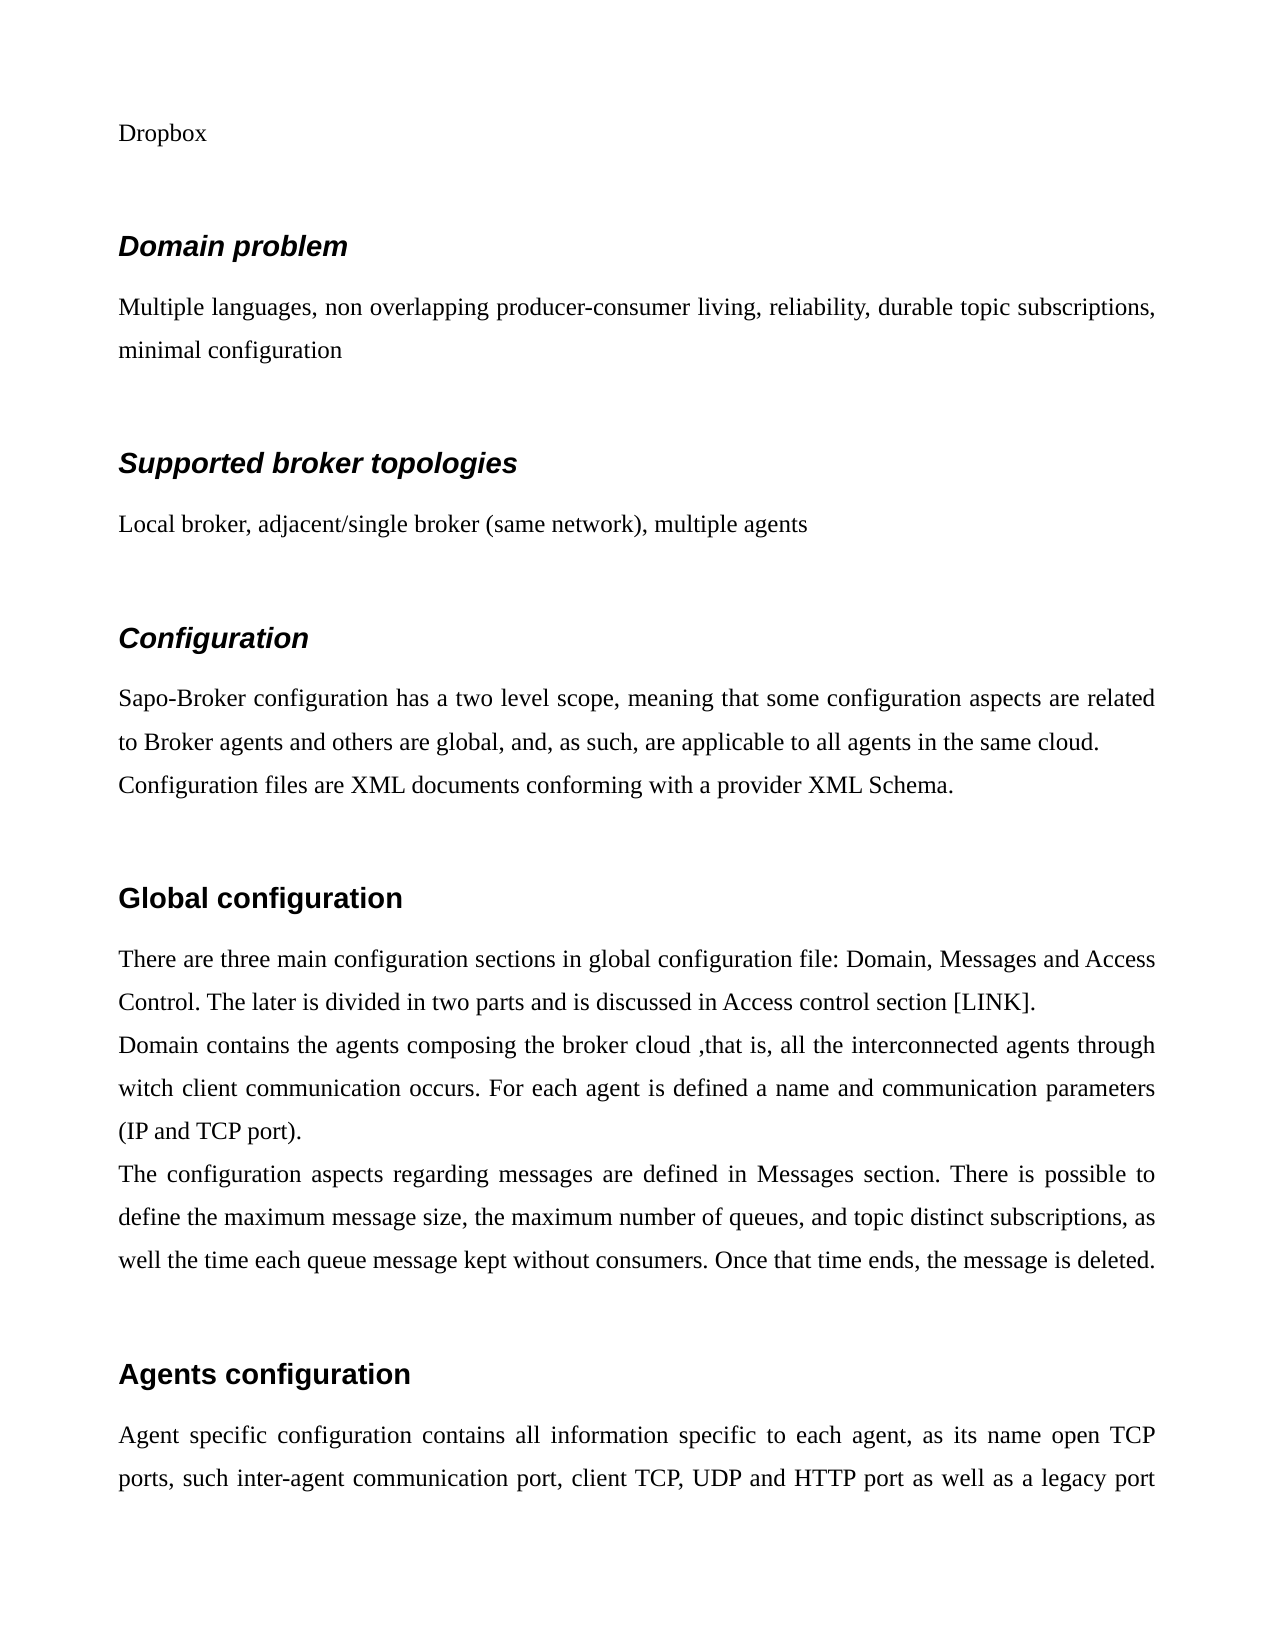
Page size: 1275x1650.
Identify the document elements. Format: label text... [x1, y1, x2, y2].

text There are three main configuration sections in global configuration file: Domain, Messages and Access Control. The later is divided in two parts and is discussed in Access control section [LINK]. [118, 944, 1157, 1016]
text Local broker, adjacent/single broker (same network), multiple agents [118, 509, 1157, 538]
subtitle Agents configuration [118, 1357, 1157, 1390]
text Multiple languages, non overlapping producer-consumer living, reliability, durable topic subscriptions, minimal configuration [118, 292, 1157, 364]
subtitle Global configuration [118, 881, 1157, 914]
subtitle Supported broker topologies [118, 447, 1157, 480]
text Sapo-Broker configuration has a two level scope, meaning that some configuration aspects are related to Broker agents and others are global, and, as such, are applicable to all agents in the same cloud. [118, 683, 1157, 755]
text Agent specific configuration contains all information specific to each agent, as its name open TCP ports, such inter-agent communication port, client TCP, UDP and HTTP port as well as a legacy port [118, 1420, 1157, 1492]
text The configuration aspects regarding messages are defined in Messages section. There is possible to define the maximum message size, the maximum number of queues, and topic distinct subscriptions, as well the time each queue message kept without consumers. Once that time ends, the message is deleted. [118, 1159, 1157, 1274]
text Configuration files are XML documents conforming with a provider XML Schema. [118, 770, 1157, 798]
text Dropbox [118, 118, 1157, 147]
text Domain contains the agents composing the broker cloud ,that is, all the interconnected agents through witch client communication occurs. For each agent is defined a name and communication parameters (IP and TCP port). [118, 1030, 1157, 1145]
subtitle Domain problem [118, 229, 1157, 263]
subtitle Configuration [118, 621, 1157, 654]
